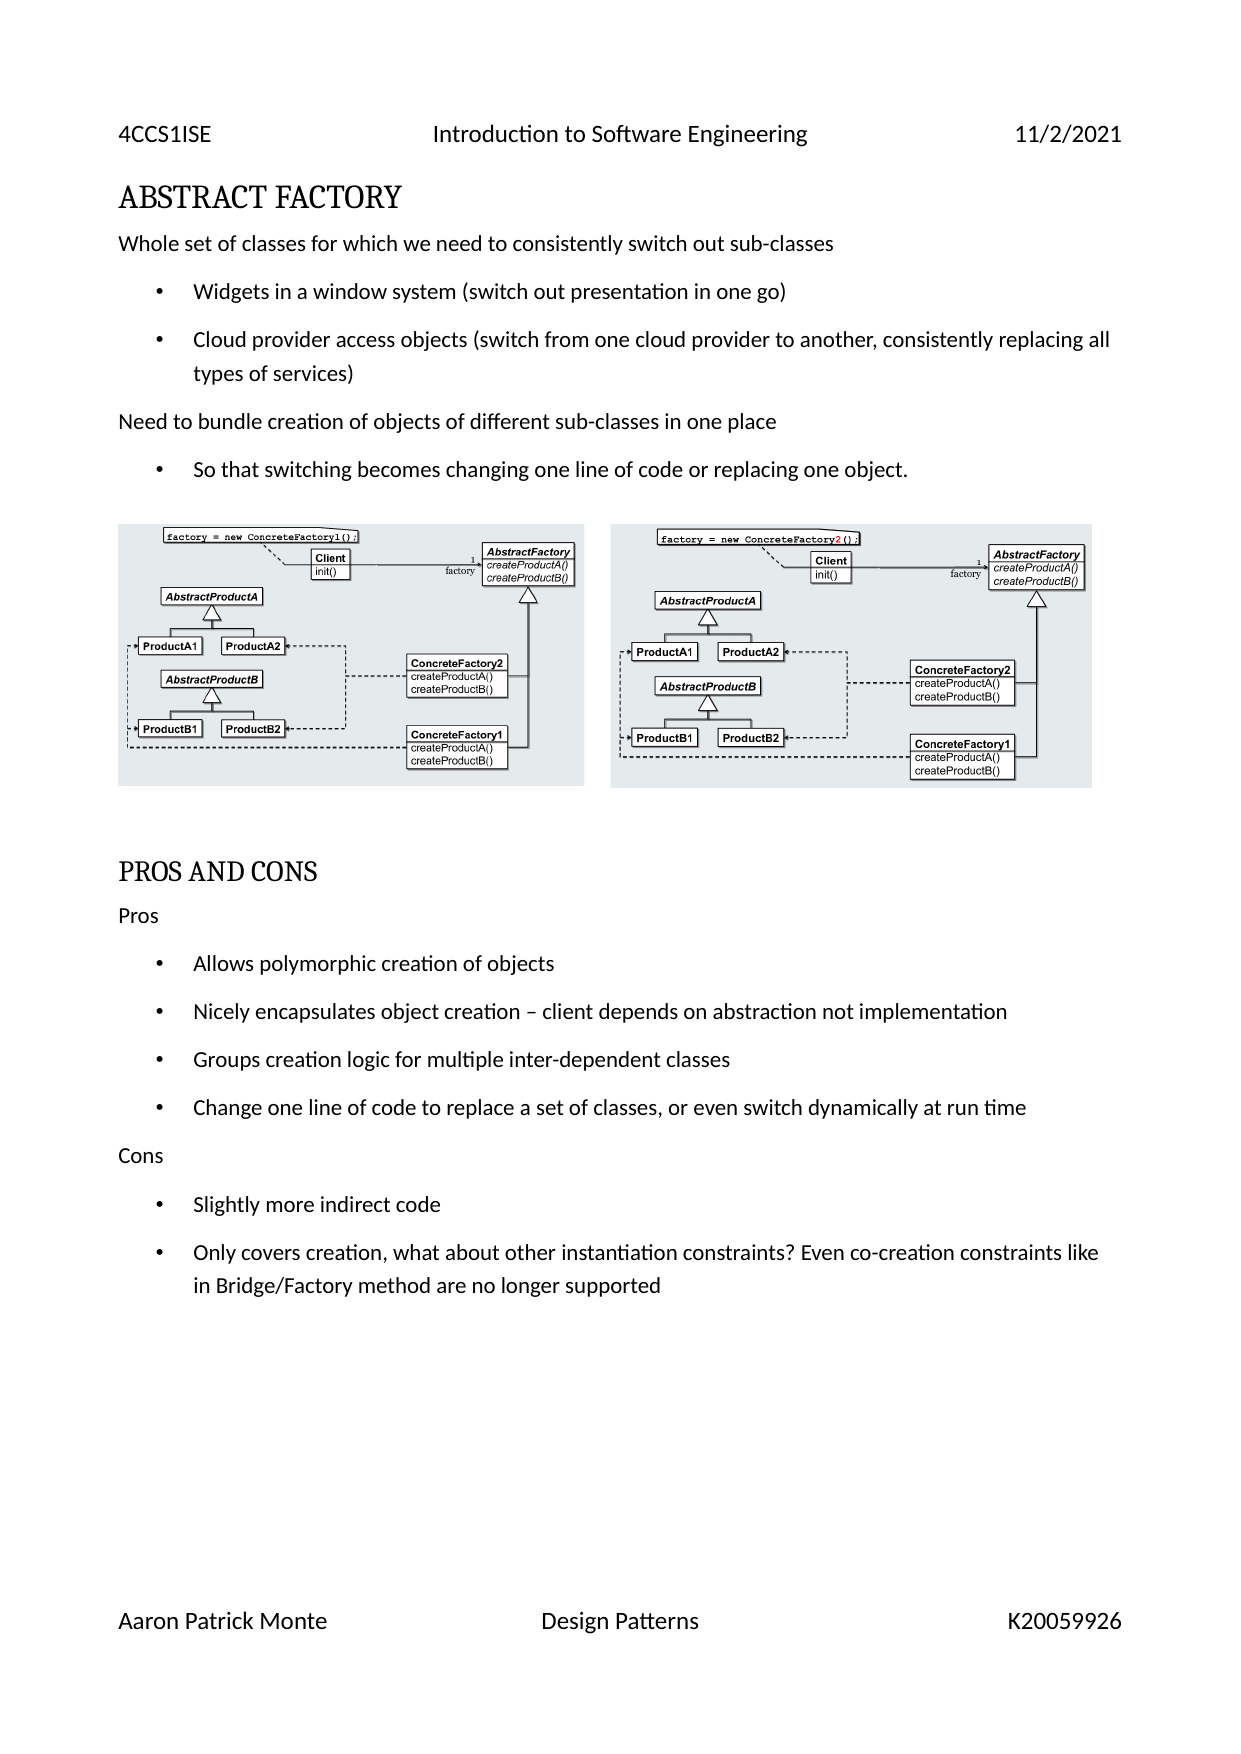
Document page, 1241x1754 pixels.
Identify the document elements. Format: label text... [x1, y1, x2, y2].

list Nicely encapsulates object creation – client depends on abstraction not implementation [156, 997, 1122, 1025]
list Only covers creation, what about other instantiation constraints? Even co-creation constraints like in Bridge/Factory method are no longer supported [156, 1238, 1122, 1299]
list Allows polymorphic creation of objects [156, 949, 1122, 977]
subtitle Pros and cons [118, 855, 1122, 888]
list Change one line of code to replace a set of classes, or even switch dynamically at run time [156, 1093, 1122, 1122]
list Groups creation logic for multiple inter-dependent classes [156, 1045, 1122, 1073]
list Cloud provider access objects (switch from one cloud provider to another, consistently replacing all types of services) [156, 325, 1122, 387]
list Widgets in a window system (switch out presentation in one go) [156, 277, 1122, 305]
list Slightly more indirect code [156, 1190, 1122, 1218]
picture [610, 524, 1092, 788]
text Pros [118, 901, 1122, 929]
list So that switching becomes changing one line of code or replacing one object. [156, 455, 1122, 483]
text Cons [118, 1142, 1122, 1170]
subtitle Abstract factory [118, 178, 1122, 217]
text Whole set of classes for which we need to consistently switch out sub-classes [118, 229, 1122, 257]
picture [118, 524, 585, 786]
text Need to bundle creation of objects of different sub-classes in one place [118, 407, 1122, 435]
